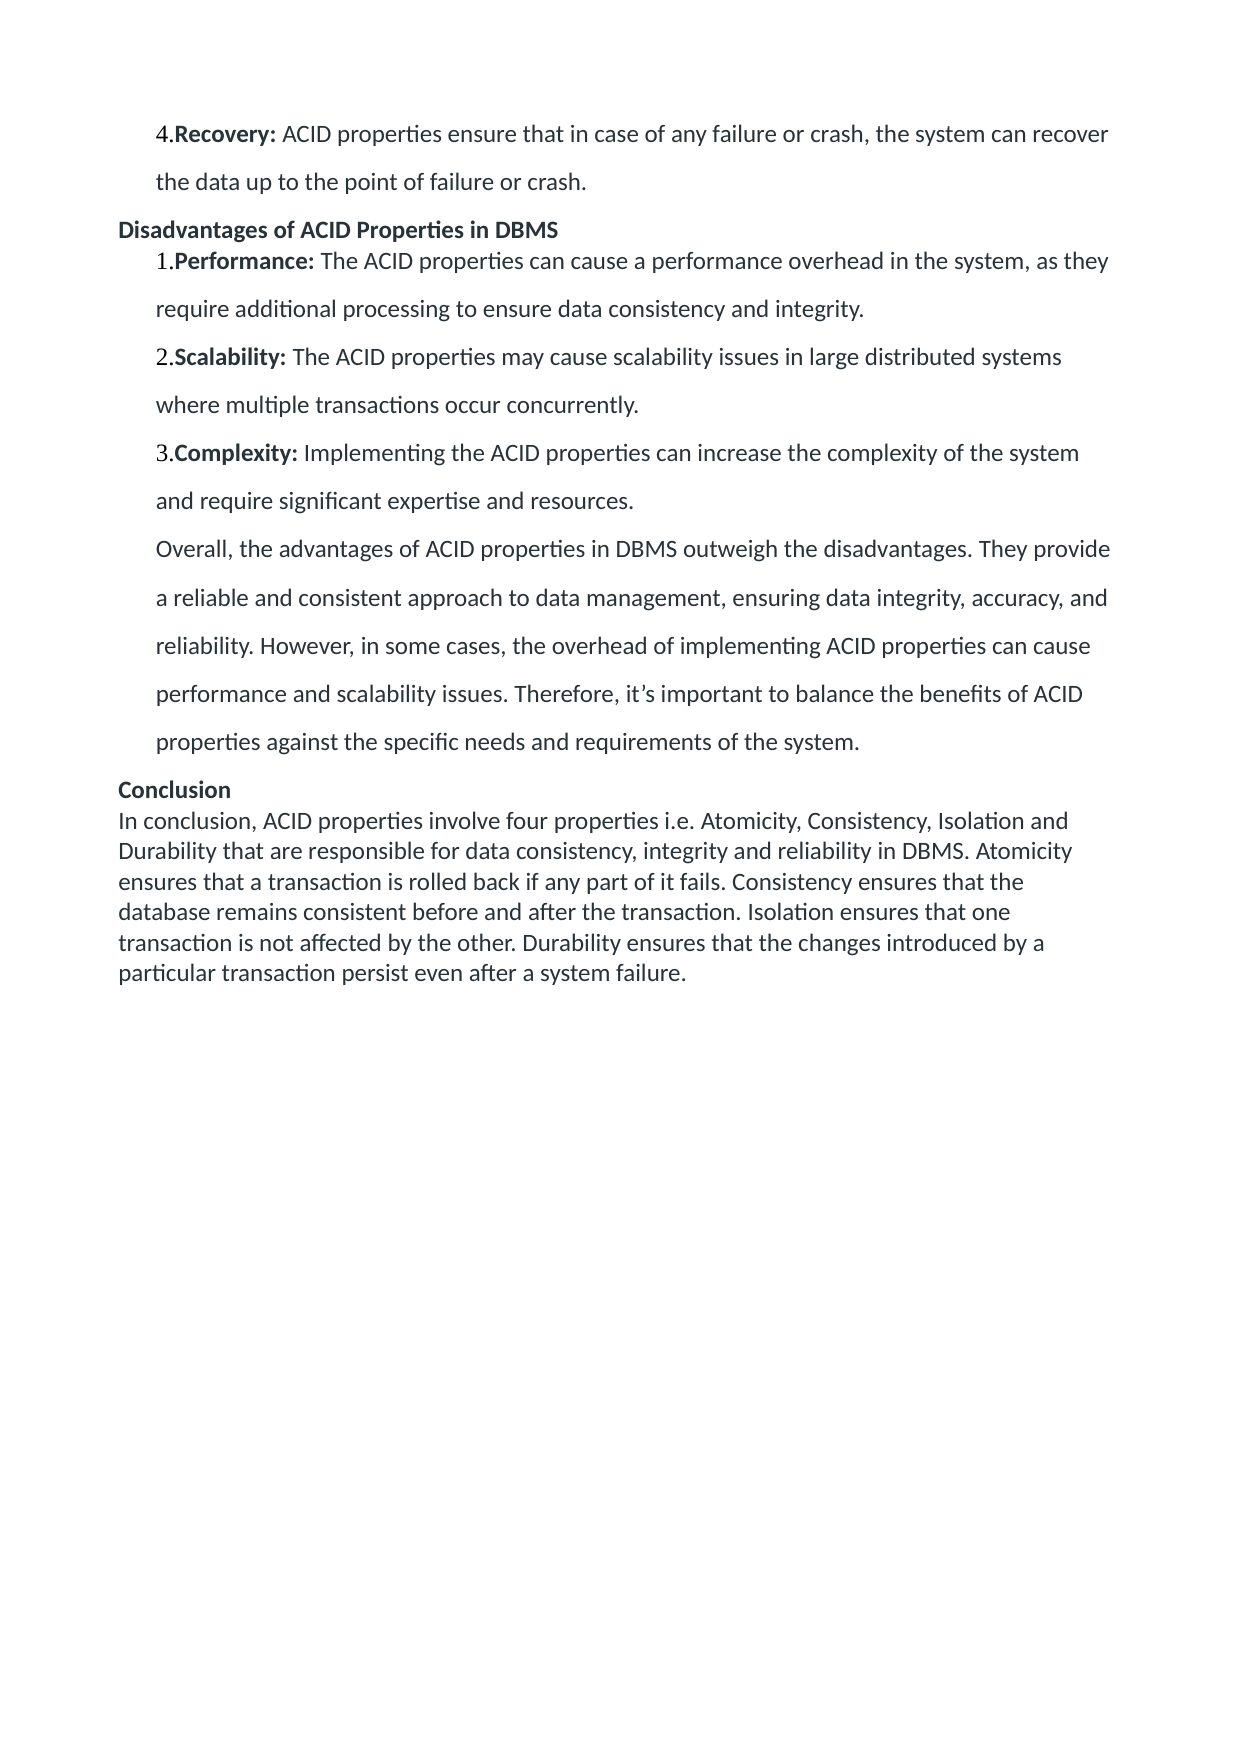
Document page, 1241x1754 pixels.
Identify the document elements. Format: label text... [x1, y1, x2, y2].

list Performance: The ACID properties can cause a performance overhead in the system, as they require additional processing to ensure data consistency and integrity. [156, 245, 1122, 323]
text In conclusion, ACID properties involve four properties i.e. Atomicity, Consistency, Isolation and Durability that are responsible for data consistency, integrity and reliability in DBMS. Atomicity ensures that a transaction is rolled back if any part of it fails. Consistency ensures that the database remains consistent before and after the transaction. Isolation ensures that one transaction is not affected by the other. Durability ensures that the changes introduced by a particular transaction persist even after a system failure. [118, 805, 1122, 988]
subtitle Conclusion [118, 774, 1122, 805]
list Complexity: Implementing the ACID properties can increase the complexity of the system and require significant expertise and resources. Overall, the advantages of ACID properties in DBMS outweigh the disadvantages. They provide a reliable and consistent approach to data management, ensuring data integrity, accuracy, and reliability. However, in some cases, the overhead of implementing ACID properties can cause performance and scalability issues. Therefore, it’s important to balance the benefits of ACID properties against the specific needs and requirements of the system. [156, 437, 1122, 757]
list Recovery: ACID properties ensure that in case of any failure or crash, the system can recover the data up to the point of failure or crash. [156, 118, 1122, 197]
subtitle Disadvantages of ACID Properties in DBMS [118, 214, 1122, 245]
list Scalability: The ACID properties may cause scalability issues in large distributed systems where multiple transactions occur concurrently. [156, 341, 1122, 420]
